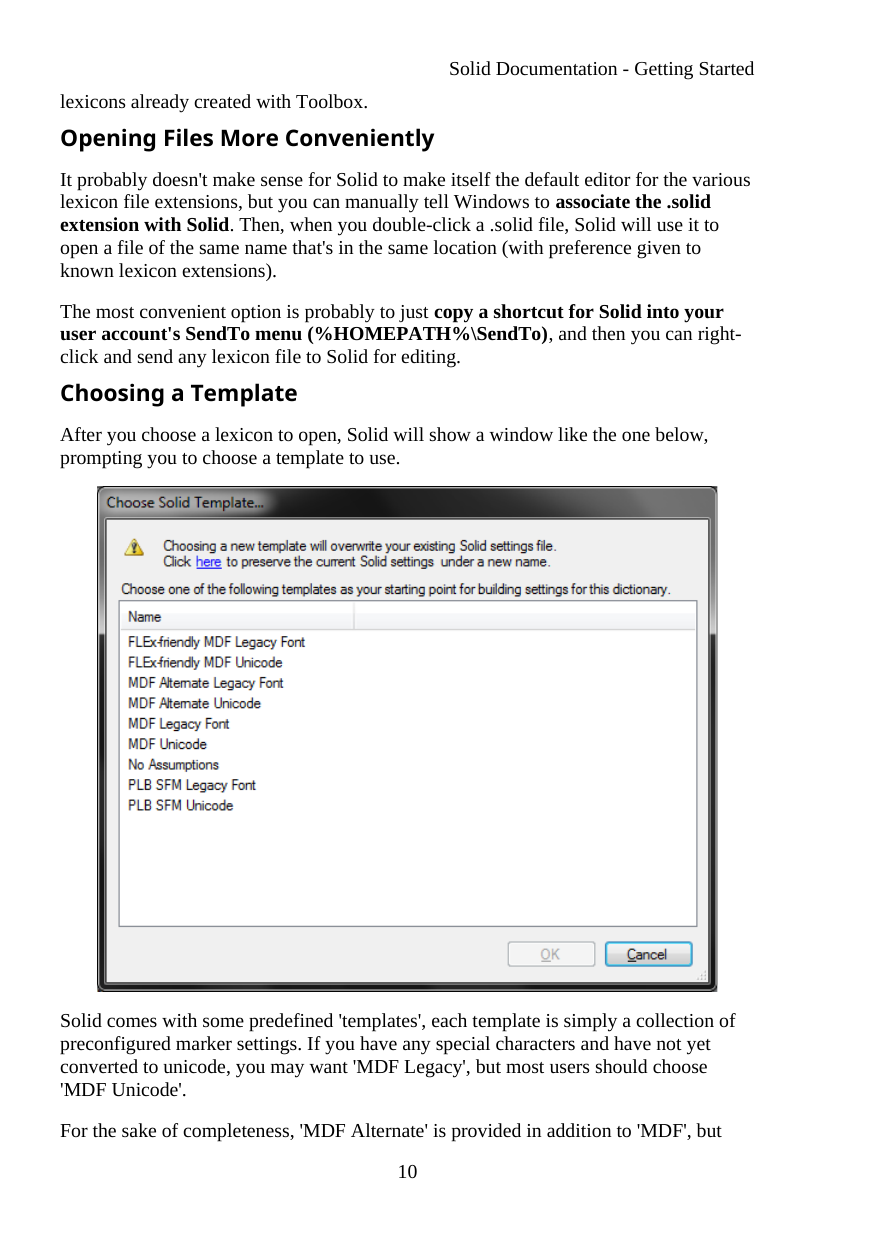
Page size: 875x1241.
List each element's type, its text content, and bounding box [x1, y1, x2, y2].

text After you choose a lexicon to open, Solid will show a window like the one below, prompting you to choose a template to use. [60, 423, 754, 468]
text The most convenient option is probably to just copy a shortcut for Solid into your user account's SendTo menu (%HOMEPATH%\SendTo), and then you can right-click and send any lexicon file to Solid for editing. [60, 299, 754, 368]
text lexicons already created with Toolbox. [60, 90, 754, 113]
text It probably doesn't make sense for Solid to make itself the default editor for the various lexicon file extensions, but you can manually tell Windows to associate the .solid extension with Solid. Then, when you double-click a .solid file, Solid will use it to open a file of the same name that's in the same location (with preference given to known lexicon extensions). [60, 168, 754, 282]
picture [97, 486, 718, 992]
subtitle Choosing a Template [60, 377, 754, 408]
subtitle Opening Files More Conveniently [60, 122, 754, 153]
text For the sake of completeness, 'MDF Alternate' is provided in addition to 'MDF', but [60, 1119, 754, 1141]
text Solid comes with some predefined 'templates', each template is simply a collection of preconfigured marker settings. If you have any special characters and have not yet converted to unicode, you may want 'MDF Legacy', but most users should choose 'MDF Unicode'. [60, 1009, 754, 1101]
